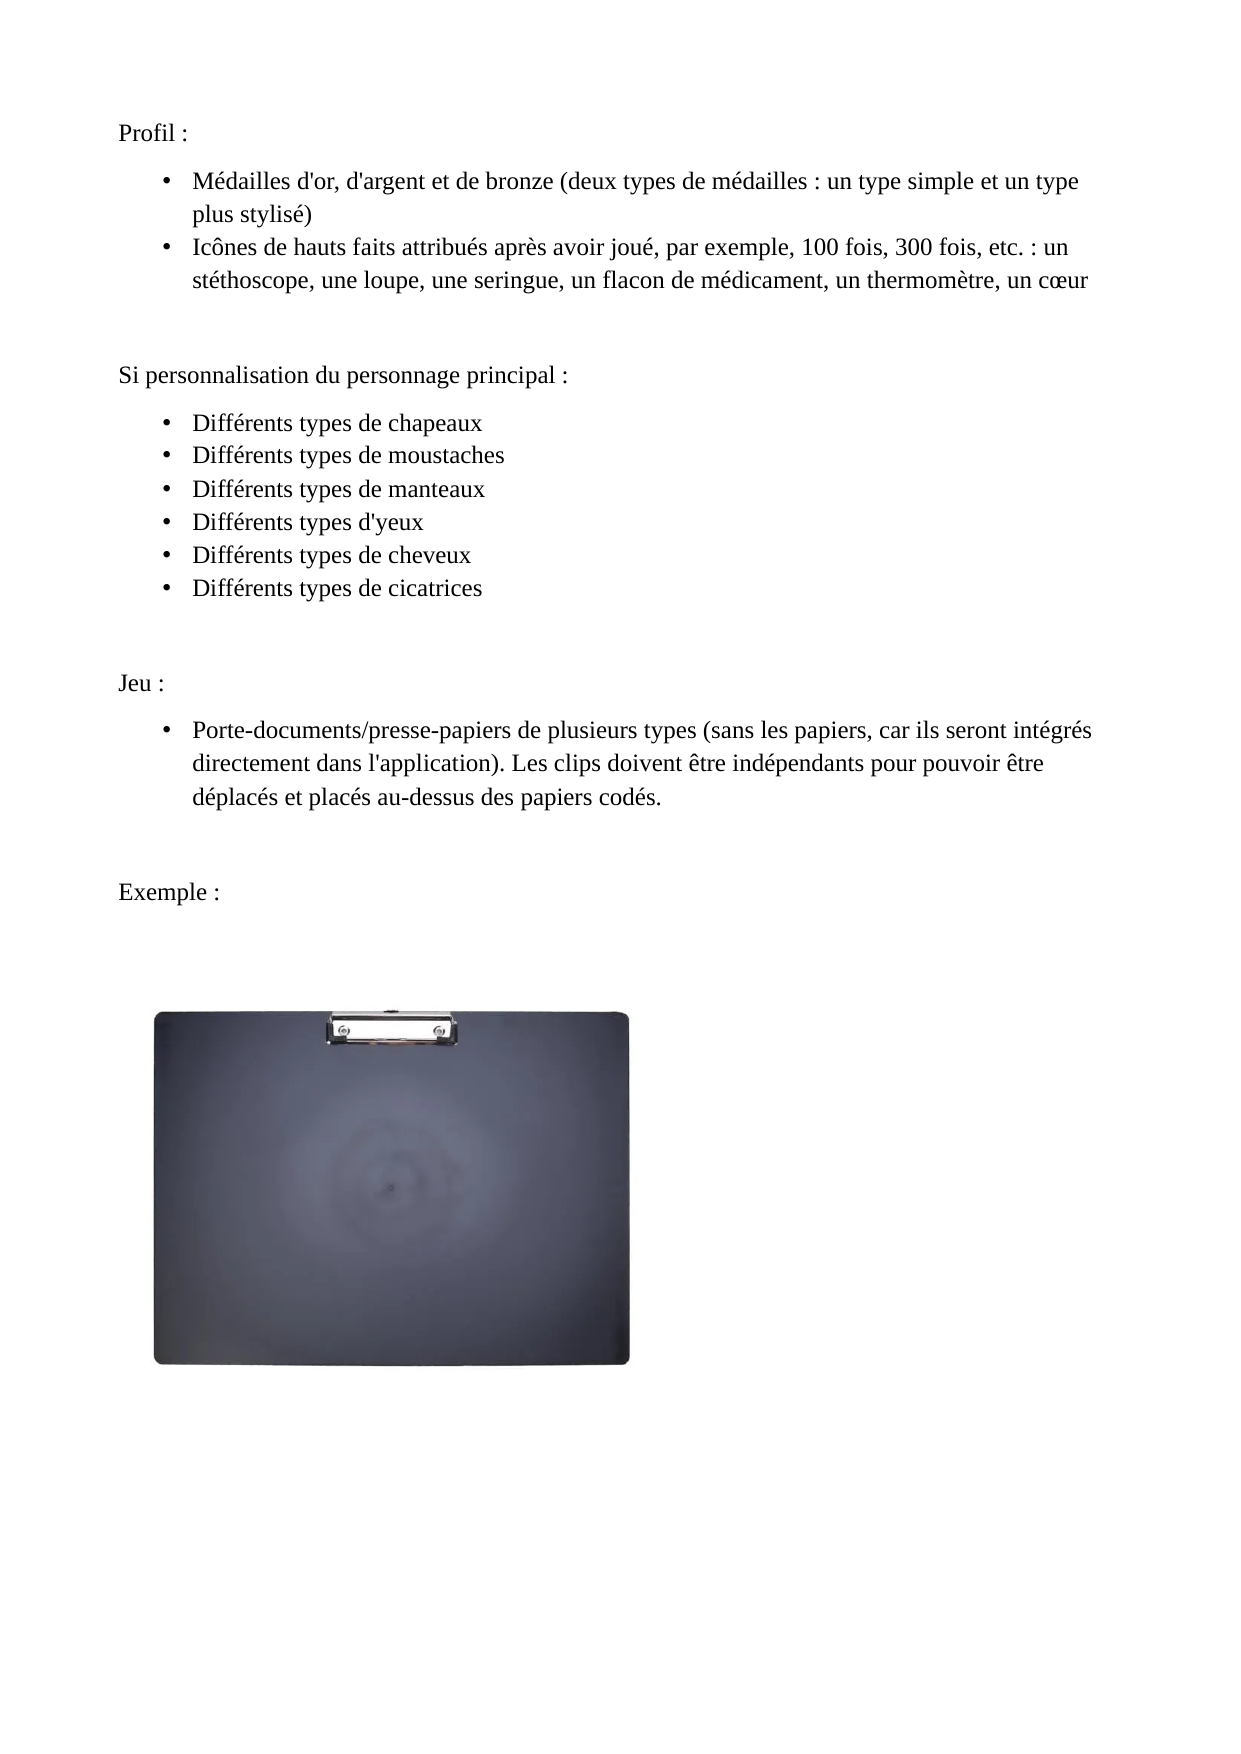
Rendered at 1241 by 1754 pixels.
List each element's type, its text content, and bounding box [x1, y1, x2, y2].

text Si personnalisation du personnage principal : [118, 360, 1122, 389]
list Différents types de cicatrices [162, 573, 1122, 601]
text Profil : [118, 118, 1122, 147]
list Porte-documents/presse-papiers de plusieurs types (sans les papiers, car ils seront intégrés directement dans l'application). Les clips doivent être indépendants pour pouvoir être déplacés et placés au-dessus des papiers codés. [162, 716, 1122, 810]
list Icônes de hauts faits attribués après avoir joué, par exemple, 100 fois, 300 fois, etc. : un stéthoscope, une loupe, une seringue, un flacon de médicament, un thermomètre, un cœur [162, 232, 1122, 293]
list Différents types d'yeux [162, 507, 1122, 535]
picture [126, 908, 653, 1435]
text Exemple : [118, 877, 1122, 906]
list Différents types de cheveux [162, 540, 1122, 568]
list Différents types de manteaux [162, 474, 1122, 502]
list Médailles d'or, d'argent et de bronze (deux types de médailles : un type simple et un type plus stylisé) [162, 166, 1122, 227]
list Différents types de moustaches [162, 441, 1122, 469]
text Jeu : [118, 668, 1122, 697]
list Différents types de chapeaux [162, 408, 1122, 436]
